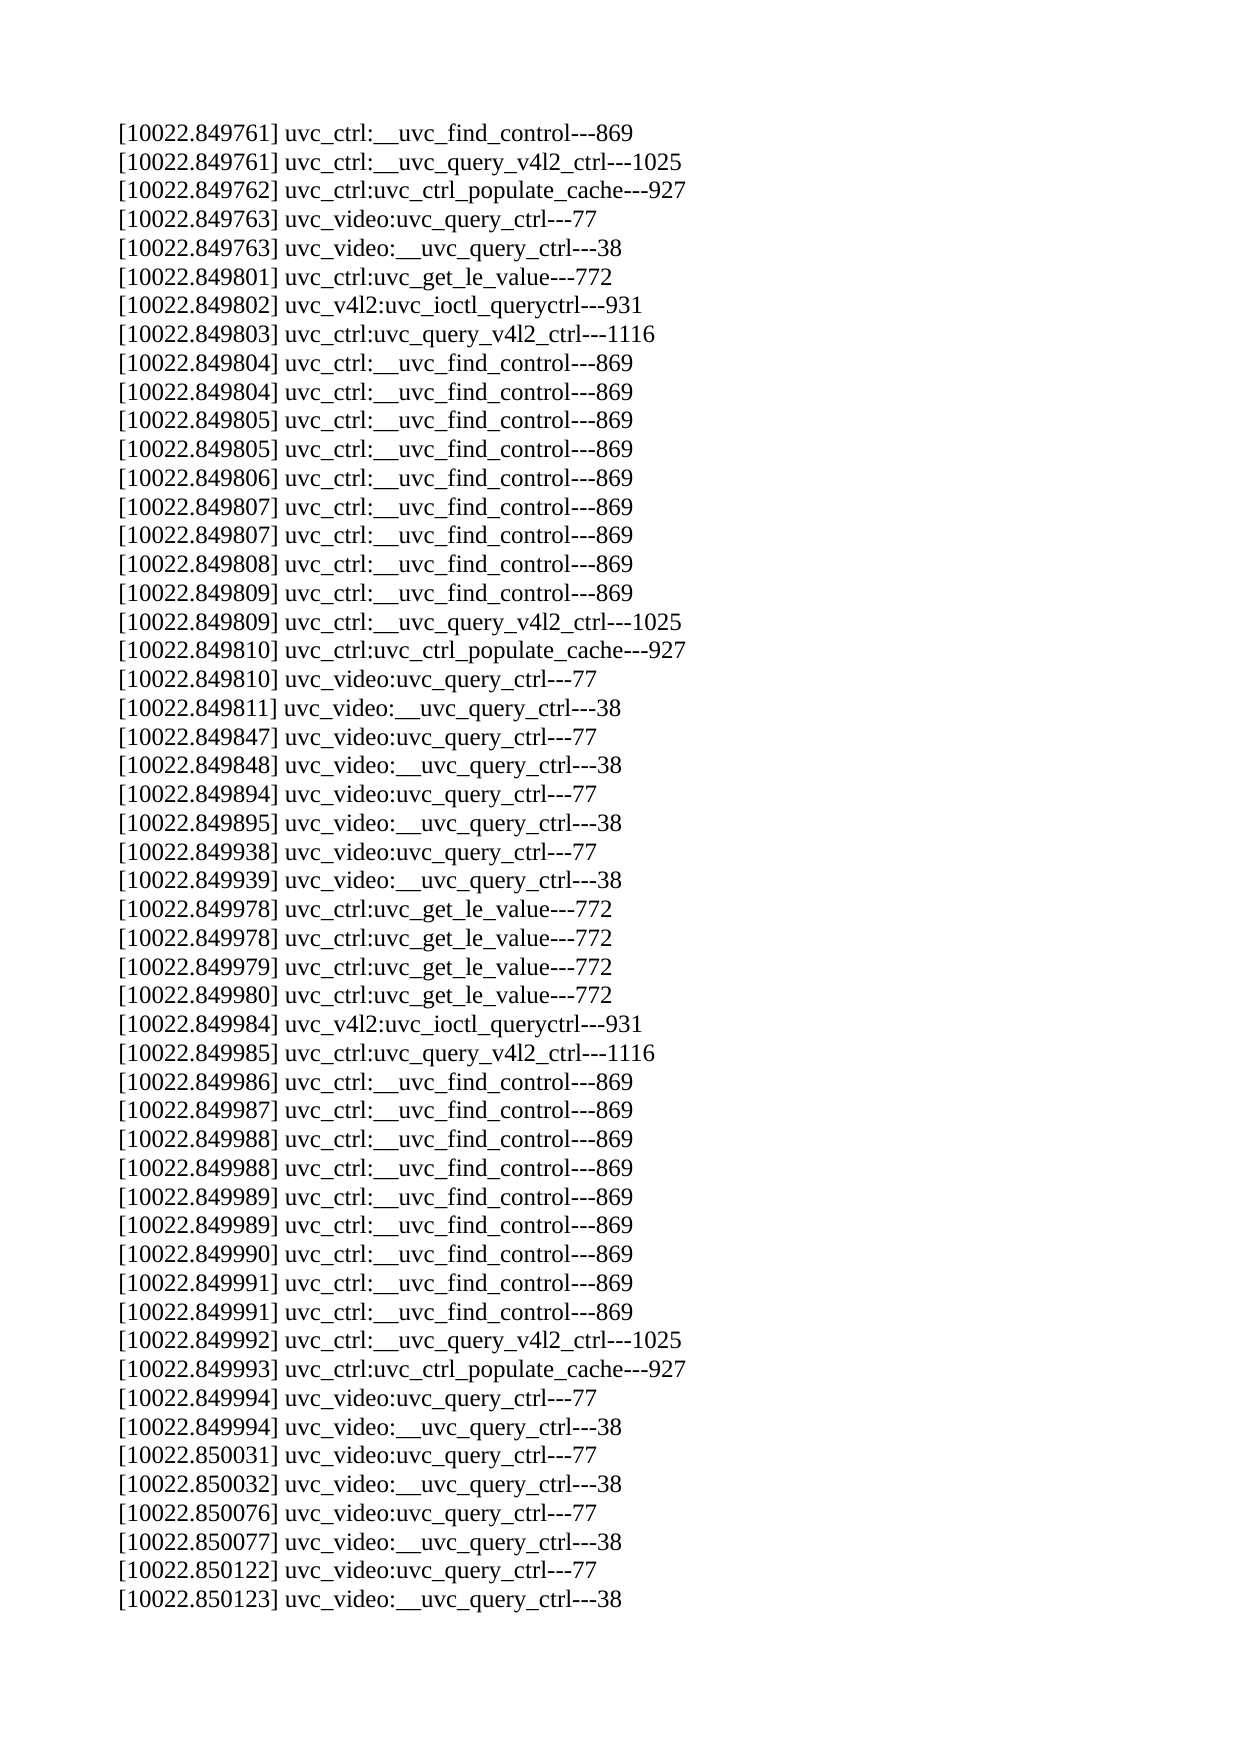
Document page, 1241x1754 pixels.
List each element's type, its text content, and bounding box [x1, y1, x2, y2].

text [10022.850123] uvc_video:__uvc_query_ctrl---38 [118, 1584, 1122, 1613]
text [10022.849807] uvc_ctrl:__uvc_find_control---869 [118, 492, 1122, 521]
text [10022.849805] uvc_ctrl:__uvc_find_control---869 [118, 434, 1122, 463]
text [10022.849991] uvc_ctrl:__uvc_find_control---869 [118, 1268, 1122, 1297]
text [10022.849991] uvc_ctrl:__uvc_find_control---869 [118, 1297, 1122, 1326]
text [10022.849939] uvc_video:__uvc_query_ctrl---38 [118, 866, 1122, 894]
text [10022.849980] uvc_ctrl:uvc_get_le_value---772 [118, 981, 1122, 1009]
text [10022.849978] uvc_ctrl:uvc_get_le_value---772 [118, 923, 1122, 952]
text [10022.849848] uvc_video:__uvc_query_ctrl---38 [118, 751, 1122, 779]
text [10022.849803] uvc_ctrl:uvc_query_v4l2_ctrl---1116 [118, 319, 1122, 348]
text [10022.849894] uvc_video:uvc_query_ctrl---77 [118, 779, 1122, 808]
text [10022.850122] uvc_video:uvc_query_ctrl---77 [118, 1556, 1122, 1584]
text [10022.849988] uvc_ctrl:__uvc_find_control---869 [118, 1124, 1122, 1153]
text [10022.849762] uvc_ctrl:uvc_ctrl_populate_cache---927 [118, 176, 1122, 204]
text [10022.849895] uvc_video:__uvc_query_ctrl---38 [118, 808, 1122, 837]
text [10022.849994] uvc_video:__uvc_query_ctrl---38 [118, 1412, 1122, 1441]
text [10022.849989] uvc_ctrl:__uvc_find_control---869 [118, 1182, 1122, 1211]
text [10022.849808] uvc_ctrl:__uvc_find_control---869 [118, 549, 1122, 578]
text [10022.849992] uvc_ctrl:__uvc_query_v4l2_ctrl---1025 [118, 1326, 1122, 1354]
text [10022.849763] uvc_video:__uvc_query_ctrl---38 [118, 233, 1122, 262]
text [10022.849938] uvc_video:uvc_query_ctrl---77 [118, 837, 1122, 866]
text [10022.849810] uvc_ctrl:uvc_ctrl_populate_cache---927 [118, 636, 1122, 664]
text [10022.849761] uvc_ctrl:__uvc_find_control---869 [118, 118, 1122, 147]
text [10022.849810] uvc_video:uvc_query_ctrl---77 [118, 664, 1122, 693]
text [10022.849993] uvc_ctrl:uvc_ctrl_populate_cache---927 [118, 1354, 1122, 1383]
text [10022.849804] uvc_ctrl:__uvc_find_control---869 [118, 348, 1122, 377]
text [10022.849847] uvc_video:uvc_query_ctrl---77 [118, 722, 1122, 751]
text [10022.849979] uvc_ctrl:uvc_get_le_value---772 [118, 952, 1122, 981]
text [10022.849801] uvc_ctrl:uvc_get_le_value---772 [118, 262, 1122, 291]
text [10022.850031] uvc_video:uvc_query_ctrl---77 [118, 1441, 1122, 1469]
text [10022.849761] uvc_ctrl:__uvc_query_v4l2_ctrl---1025 [118, 147, 1122, 176]
text [10022.849986] uvc_ctrl:__uvc_find_control---869 [118, 1067, 1122, 1096]
text [10022.849806] uvc_ctrl:__uvc_find_control---869 [118, 463, 1122, 492]
text [10022.849809] uvc_ctrl:__uvc_query_v4l2_ctrl---1025 [118, 607, 1122, 636]
text [10022.849987] uvc_ctrl:__uvc_find_control---869 [118, 1096, 1122, 1124]
text [10022.849994] uvc_video:uvc_query_ctrl---77 [118, 1383, 1122, 1412]
text [10022.849811] uvc_video:__uvc_query_ctrl---38 [118, 693, 1122, 722]
text [10022.849807] uvc_ctrl:__uvc_find_control---869 [118, 521, 1122, 549]
text [10022.849990] uvc_ctrl:__uvc_find_control---869 [118, 1239, 1122, 1268]
text [10022.849802] uvc_v4l2:uvc_ioctl_queryctrl---931 [118, 291, 1122, 319]
text [10022.849984] uvc_v4l2:uvc_ioctl_queryctrl---931 [118, 1009, 1122, 1038]
text [10022.849805] uvc_ctrl:__uvc_find_control---869 [118, 406, 1122, 434]
text [10022.849763] uvc_video:uvc_query_ctrl---77 [118, 204, 1122, 233]
text [10022.849804] uvc_ctrl:__uvc_find_control---869 [118, 377, 1122, 406]
text [10022.850076] uvc_video:uvc_query_ctrl---77 [118, 1498, 1122, 1527]
text [10022.850077] uvc_video:__uvc_query_ctrl---38 [118, 1527, 1122, 1556]
text [10022.849988] uvc_ctrl:__uvc_find_control---869 [118, 1153, 1122, 1182]
text [10022.849978] uvc_ctrl:uvc_get_le_value---772 [118, 894, 1122, 923]
text [10022.849985] uvc_ctrl:uvc_query_v4l2_ctrl---1116 [118, 1038, 1122, 1067]
text [10022.850032] uvc_video:__uvc_query_ctrl---38 [118, 1469, 1122, 1498]
text [10022.849989] uvc_ctrl:__uvc_find_control---869 [118, 1211, 1122, 1239]
text [10022.849809] uvc_ctrl:__uvc_find_control---869 [118, 578, 1122, 607]
